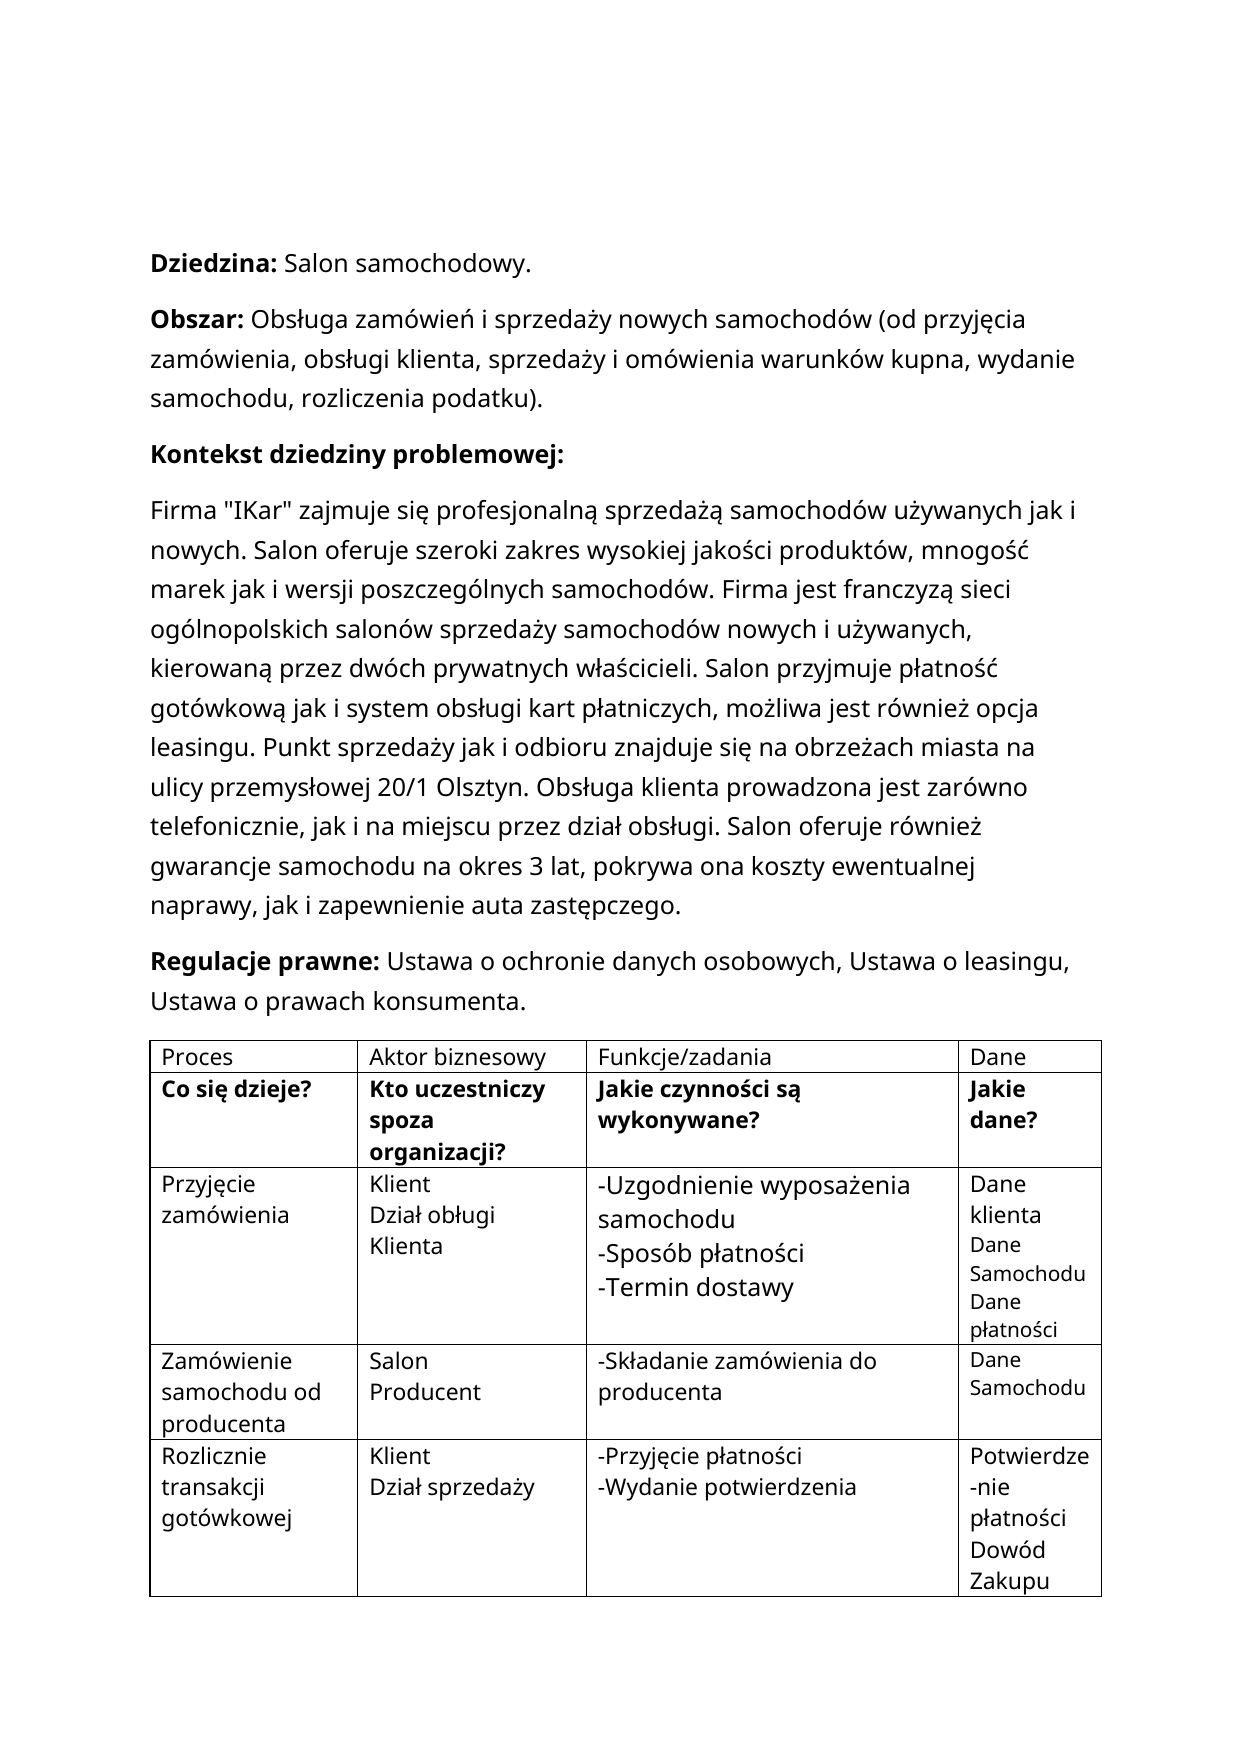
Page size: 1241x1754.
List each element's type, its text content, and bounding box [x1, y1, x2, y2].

table_cell Potwierdze-nie płatności Dowód Zakupu [959, 1440, 1101, 1596]
text Dziedzina: Salon samochodowy. [150, 246, 1090, 280]
table_cell Co się dzieje? [151, 1073, 357, 1167]
text [150, 150, 1090, 223]
table_cell Kto uczestniczy spoza organizacji? [358, 1073, 586, 1167]
table_cell Dane Samochodu [959, 1345, 1101, 1439]
table_cell Klient Dział sprzedaży [358, 1440, 586, 1596]
table_header Proces [151, 1041, 357, 1072]
table_cell Jakie dane? [959, 1073, 1101, 1167]
text Obszar: Obsługa zamówień i sprzedaży nowych samochodów (od przyjęcia zamówienia, obsługi klienta, sprzedaży i omówienia warunków kupna, wydanie samochodu, rozliczenia podatku). [150, 302, 1090, 415]
table_cell Klient Dział obługi Klienta [358, 1168, 586, 1344]
table_cell -Uzgodnienie wyposażenia samochodu -Sposób płatności -Termin dostawy [587, 1168, 958, 1344]
text Regulacje prawne: Ustawa o ochronie danych osobowych, Ustawa o leasingu, Ustawa o prawach konsumenta. [150, 944, 1090, 1017]
table_cell Jakie czynności są wykonywane? [587, 1073, 958, 1167]
table_cell Zamówienie samochodu od producenta [151, 1345, 357, 1439]
table_cell -Składanie zamówienia do producenta [587, 1345, 958, 1439]
table_cell Przyjęcie zamówienia [151, 1168, 357, 1344]
table_cell -Przyjęcie płatności -Wydanie potwierdzenia [587, 1440, 958, 1596]
table_cell Salon Producent [358, 1345, 586, 1439]
table_cell Dane klienta Dane Samochodu Dane płatności [959, 1168, 1101, 1344]
table_header Dane [959, 1041, 1101, 1072]
table_header Funkcje/zadania [587, 1041, 958, 1072]
text Kontekst dziedziny problemowej: [150, 437, 1090, 471]
table_header Aktor biznesowy [358, 1041, 586, 1072]
text Firma "IKar" zajmuje się profesjonalną sprzedażą samochodów używanych jak i nowych. Salon oferuje szeroki zakres wysokiej jakości produktów, mnogość marek jak i wersji poszczególnych samochodów. Firma jest franczyzą sieci ogólnopolskich salonów sprzedaży samochodów nowych i używanych, kierowaną przez dwóch prywatnych właścicieli. Salon przyjmuje płatność gotówkową jak i system obsługi kart płatniczych, możliwa jest również opcja leasingu. Punkt sprzedaży jak i odbioru znajduje się na obrzeżach miasta na ulicy przemysłowej 20/1 Olsztyn. Obsługa klienta prowadzona jest zarówno telefonicznie, jak i na miejscu przez dział obsługi. Salon oferuje również gwarancje samochodu na okres 3 lat, pokrywa ona koszty ewentualnej naprawy, jak i zapewnienie auta zastępczego. [150, 493, 1090, 922]
table_cell Rozlicznie transakcji gotówkowej [151, 1440, 357, 1596]
